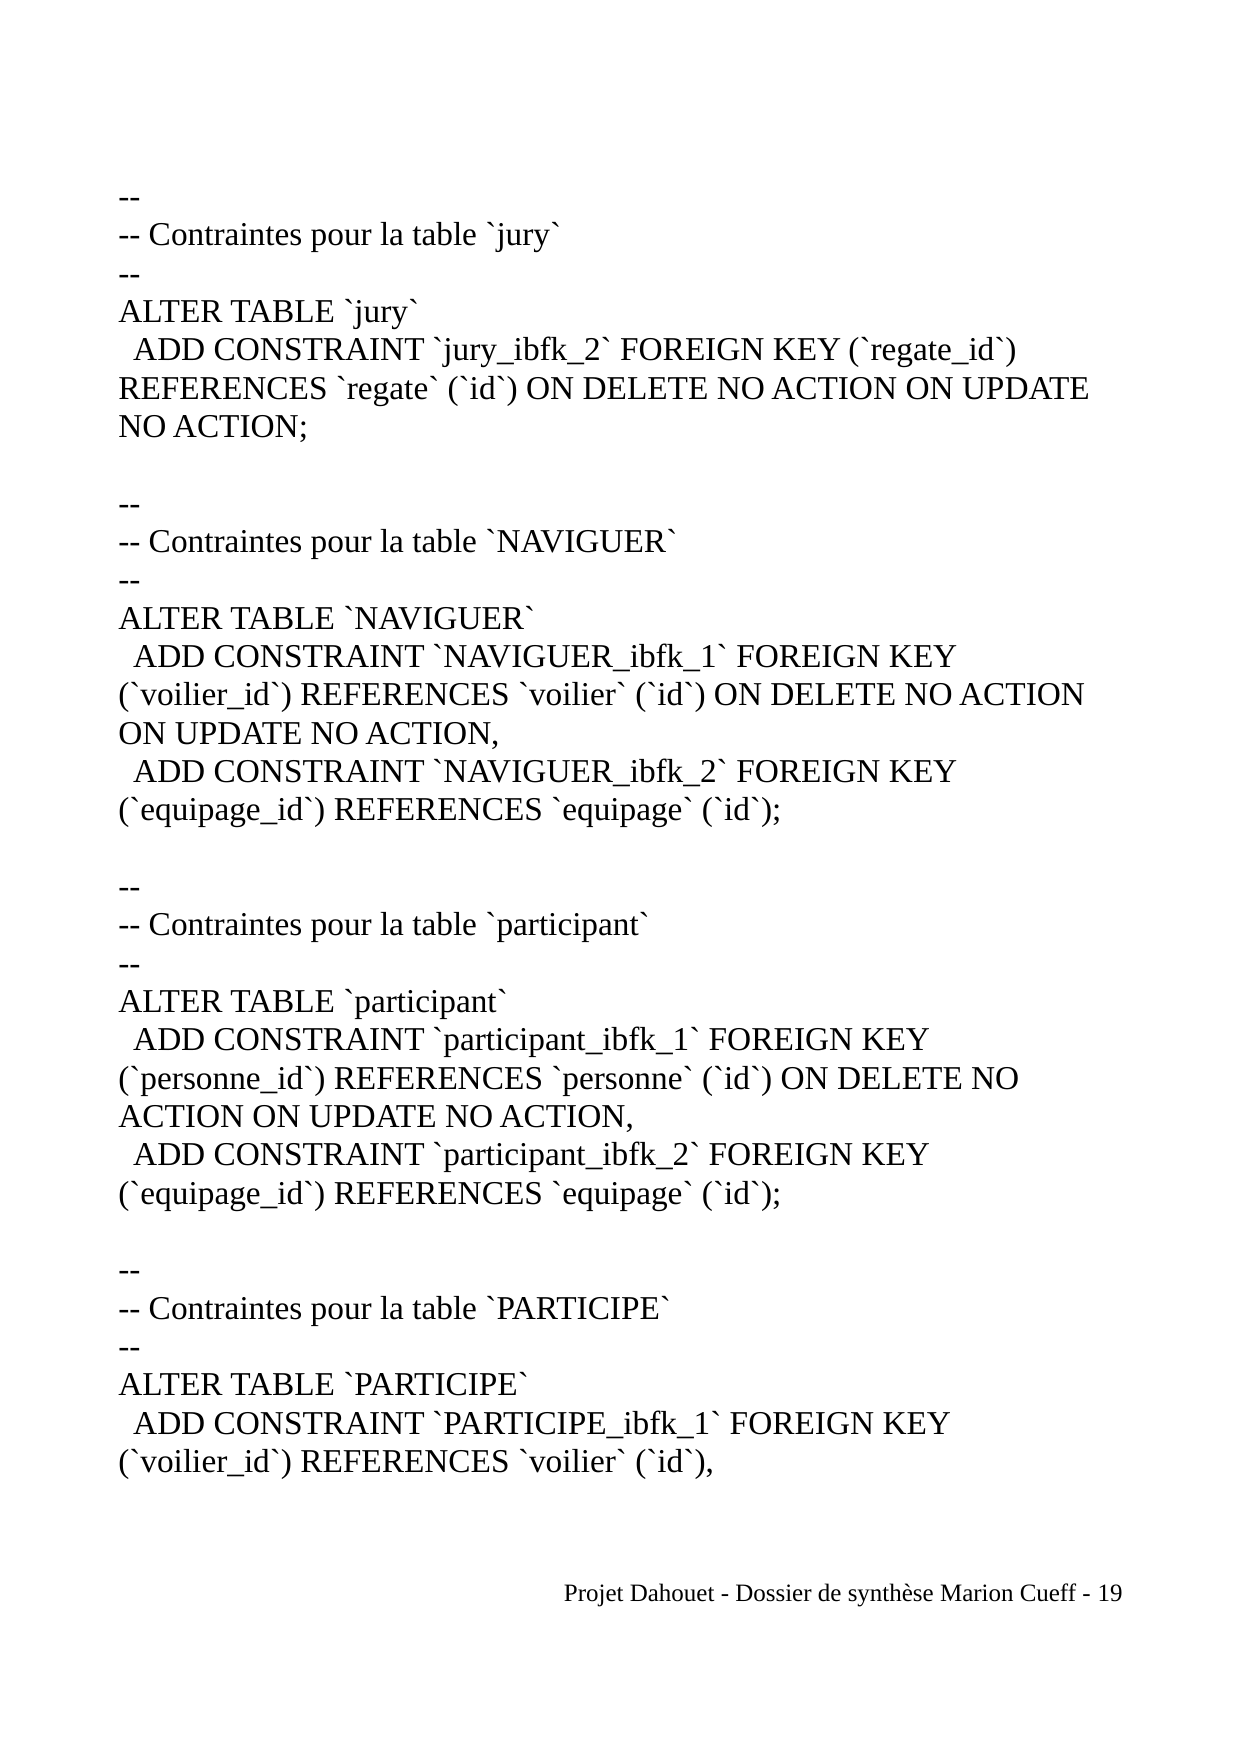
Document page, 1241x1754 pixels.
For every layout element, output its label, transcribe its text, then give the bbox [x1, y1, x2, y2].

text -- [118, 560, 1122, 598]
text ADD CONSTRAINT `PARTICIPE_ibfk_1` FOREIGN KEY (`voilier_id`) REFERENCES `voilier` (`id`), [118, 1403, 1122, 1480]
text ADD CONSTRAINT `participant_ibfk_2` FOREIGN KEY (`equipage_id`) REFERENCES `equipage` (`id`); [118, 1135, 1122, 1211]
text -- Contraintes pour la table `NAVIGUER` [118, 521, 1122, 560]
text -- [118, 1326, 1122, 1365]
text -- [118, 176, 1122, 215]
text ADD CONSTRAINT `participant_ibfk_1` FOREIGN KEY (`personne_id`) REFERENCES `personne` (`id`) ON DELETE NO ACTION ON UPDATE NO ACTION, [118, 1020, 1122, 1135]
text ALTER TABLE `jury` [118, 291, 1122, 330]
text -- Contraintes pour la table `jury` [118, 215, 1122, 253]
text -- Contraintes pour la table `PARTICIPE` [118, 1288, 1122, 1326]
text ADD CONSTRAINT `jury_ibfk_2` FOREIGN KEY (`regate_id`) REFERENCES `regate` (`id`) ON DELETE NO ACTION ON UPDATE NO ACTION; [118, 330, 1122, 445]
text ALTER TABLE `NAVIGUER` [118, 598, 1122, 636]
text -- [118, 1250, 1122, 1288]
text -- Contraintes pour la table `participant` [118, 905, 1122, 943]
text ALTER TABLE `participant` [118, 981, 1122, 1020]
text ALTER TABLE `PARTICIPE` [118, 1365, 1122, 1403]
text -- [118, 866, 1122, 905]
text ADD CONSTRAINT `NAVIGUER_ibfk_1` FOREIGN KEY (`voilier_id`) REFERENCES `voilier` (`id`) ON DELETE NO ACTION ON UPDATE NO ACTION, [118, 636, 1122, 751]
text -- [118, 483, 1122, 521]
text -- [118, 253, 1122, 291]
text -- [118, 943, 1122, 981]
text ADD CONSTRAINT `NAVIGUER_ibfk_2` FOREIGN KEY (`equipage_id`) REFERENCES `equipage` (`id`); [118, 751, 1122, 828]
